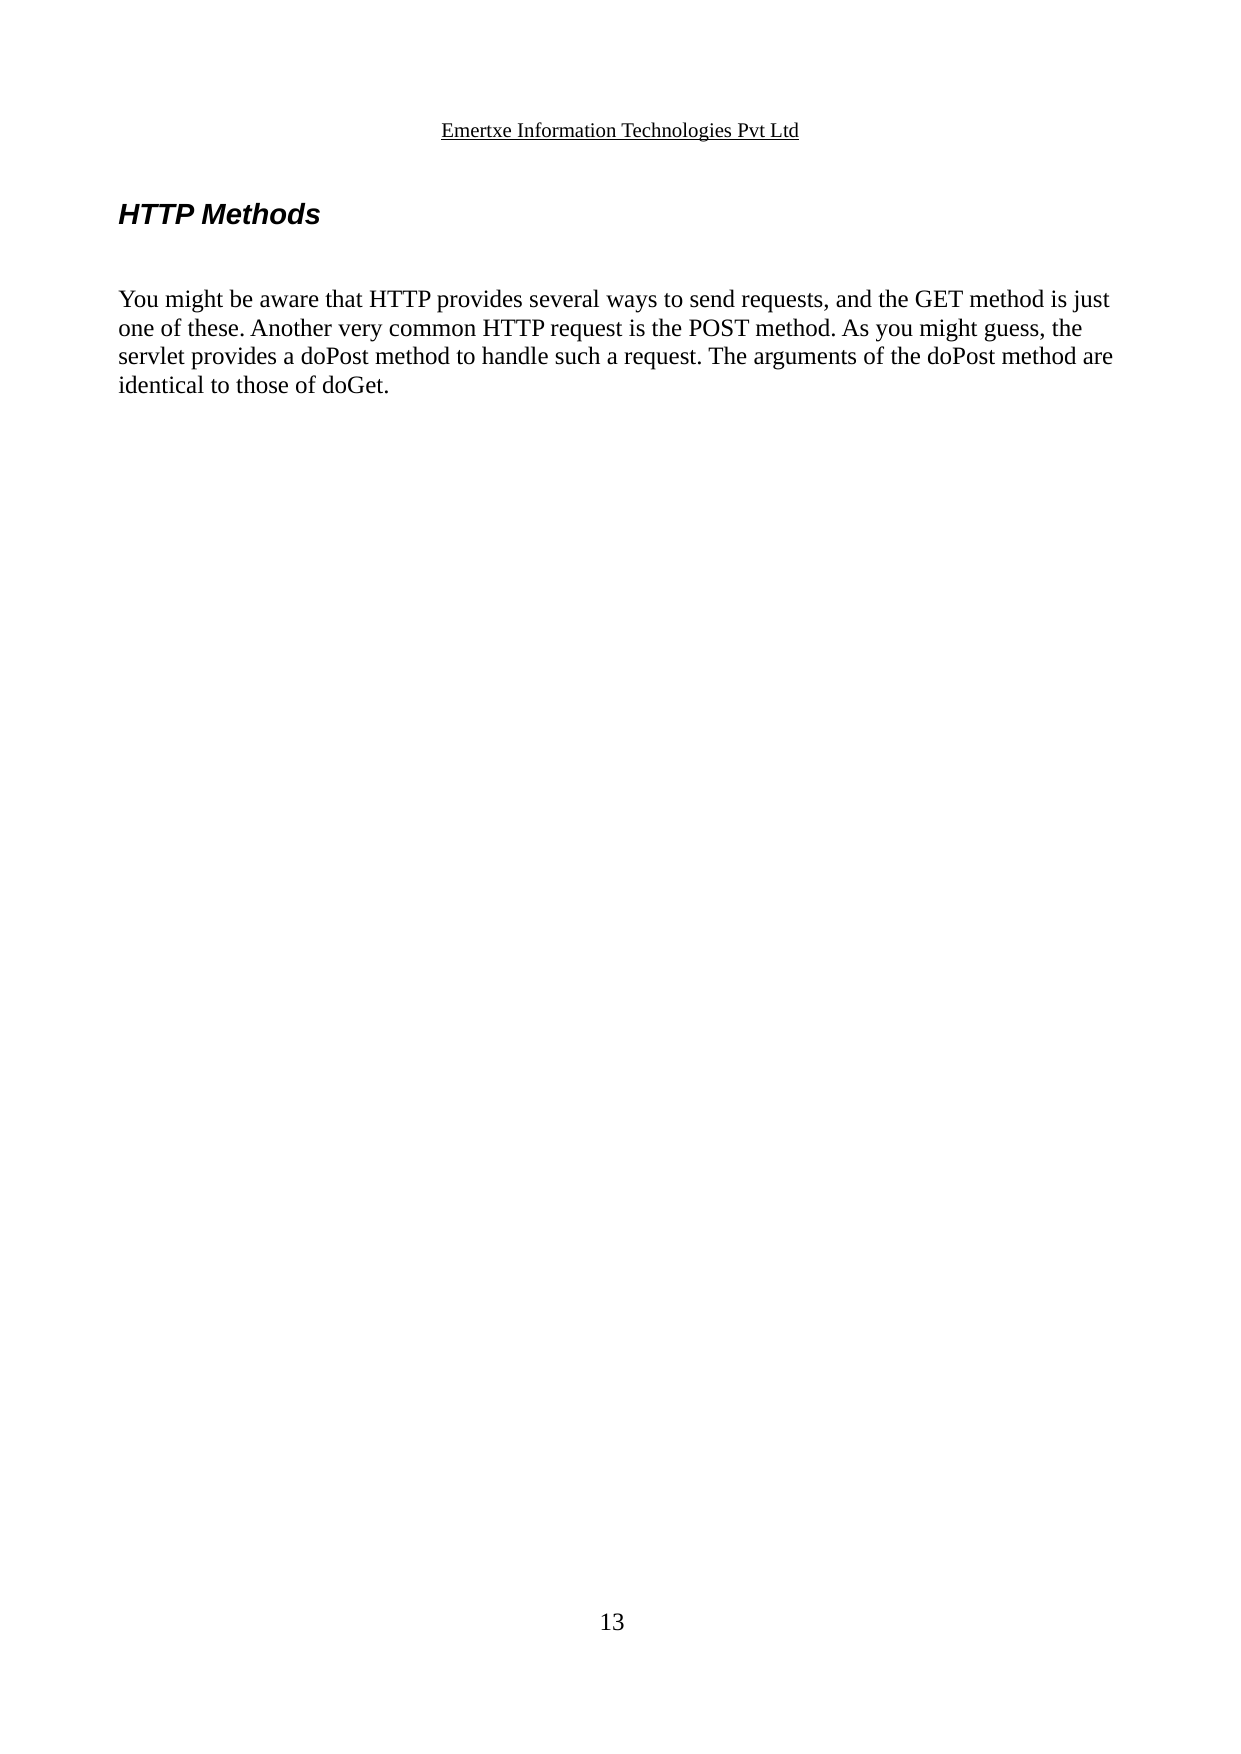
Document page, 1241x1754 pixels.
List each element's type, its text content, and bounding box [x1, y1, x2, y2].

text You might be aware that HTTP provides several ways to send requests, and the GET method is just one of these. Another very common HTTP request is the POST method. As you might guess, the servlet provides a doPost method to handle such a request. The arguments of the doPost method are identical to those of doGet. [118, 284, 1122, 399]
subtitle HTTP Methods [118, 197, 1122, 230]
